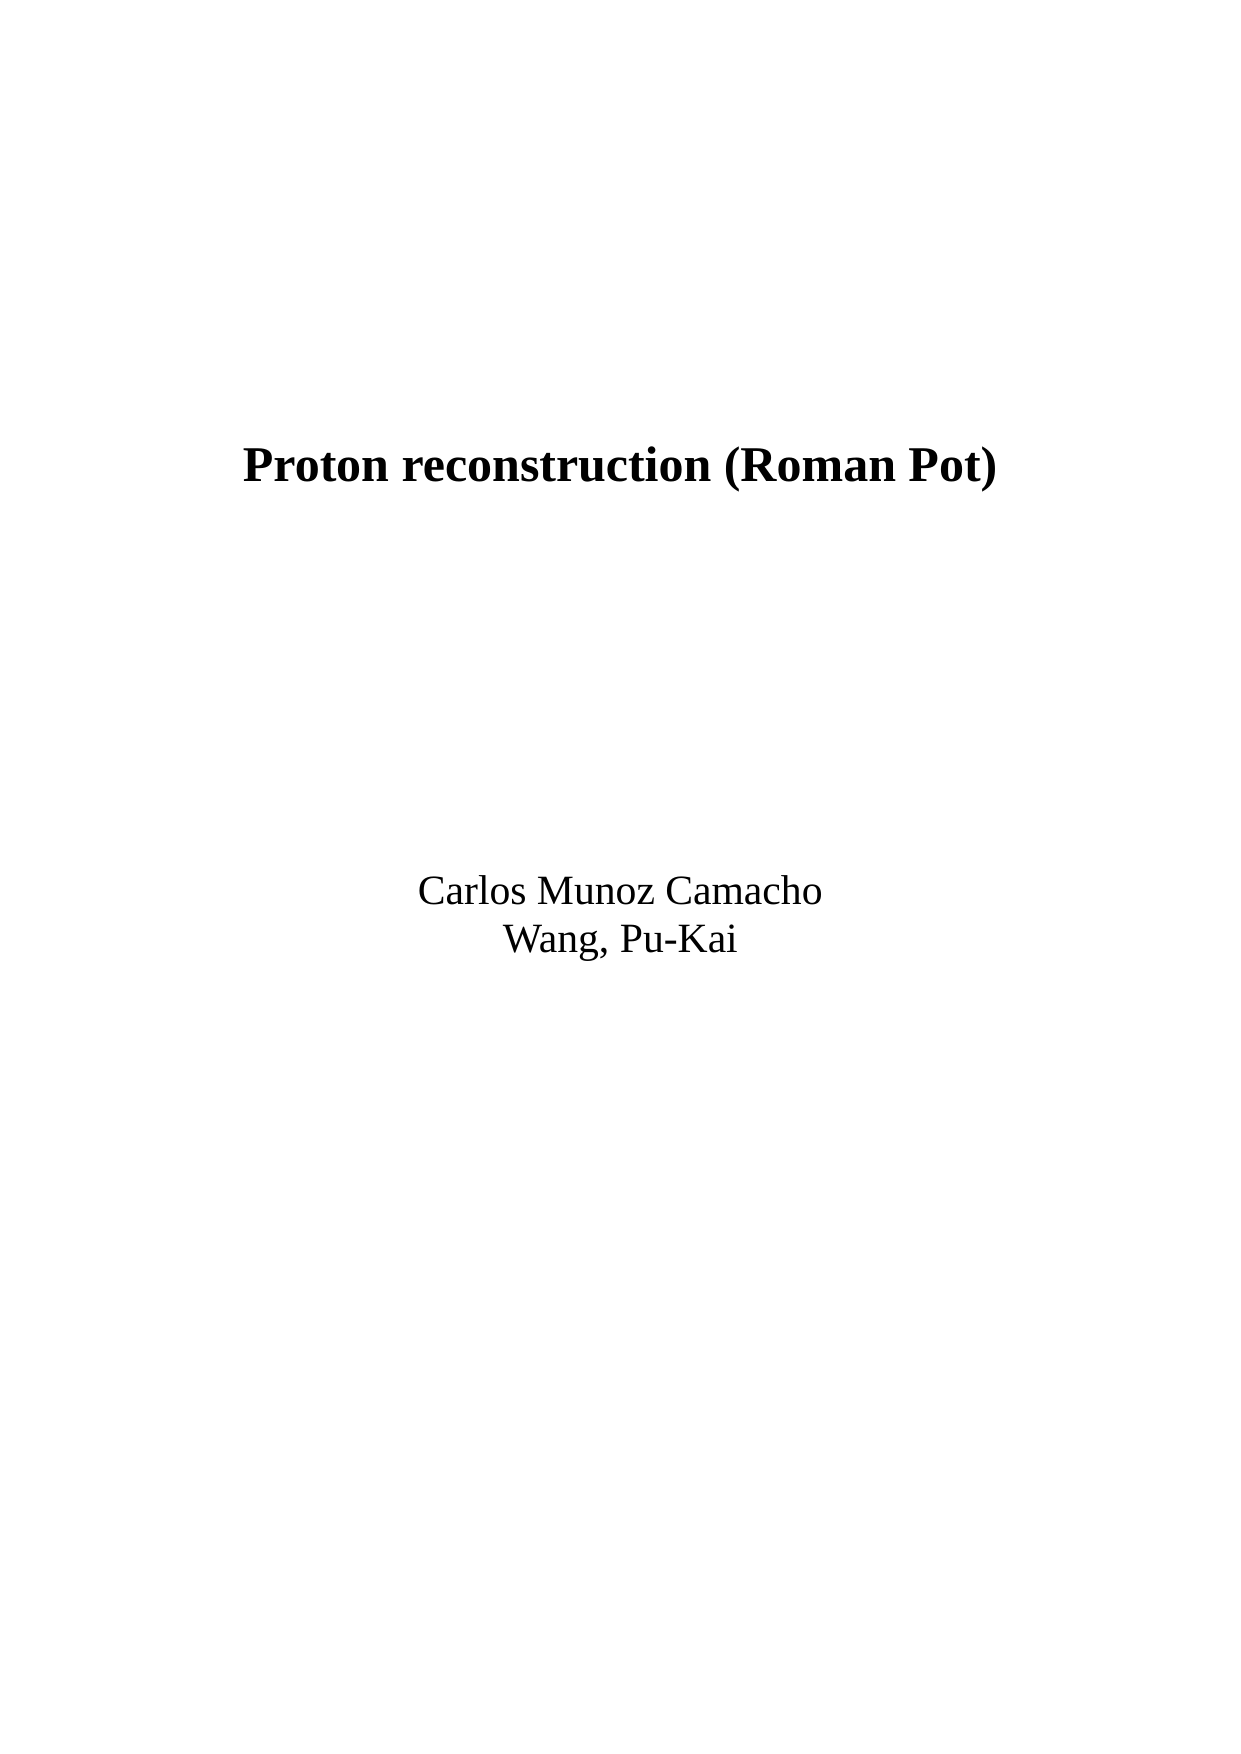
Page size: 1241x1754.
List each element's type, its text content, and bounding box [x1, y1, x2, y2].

text Proton reconstruction (Roman Pot) [118, 434, 1122, 492]
text Wang, Pu-Kai [118, 913, 1122, 961]
text Carlos Munoz Camacho [118, 866, 1122, 913]
